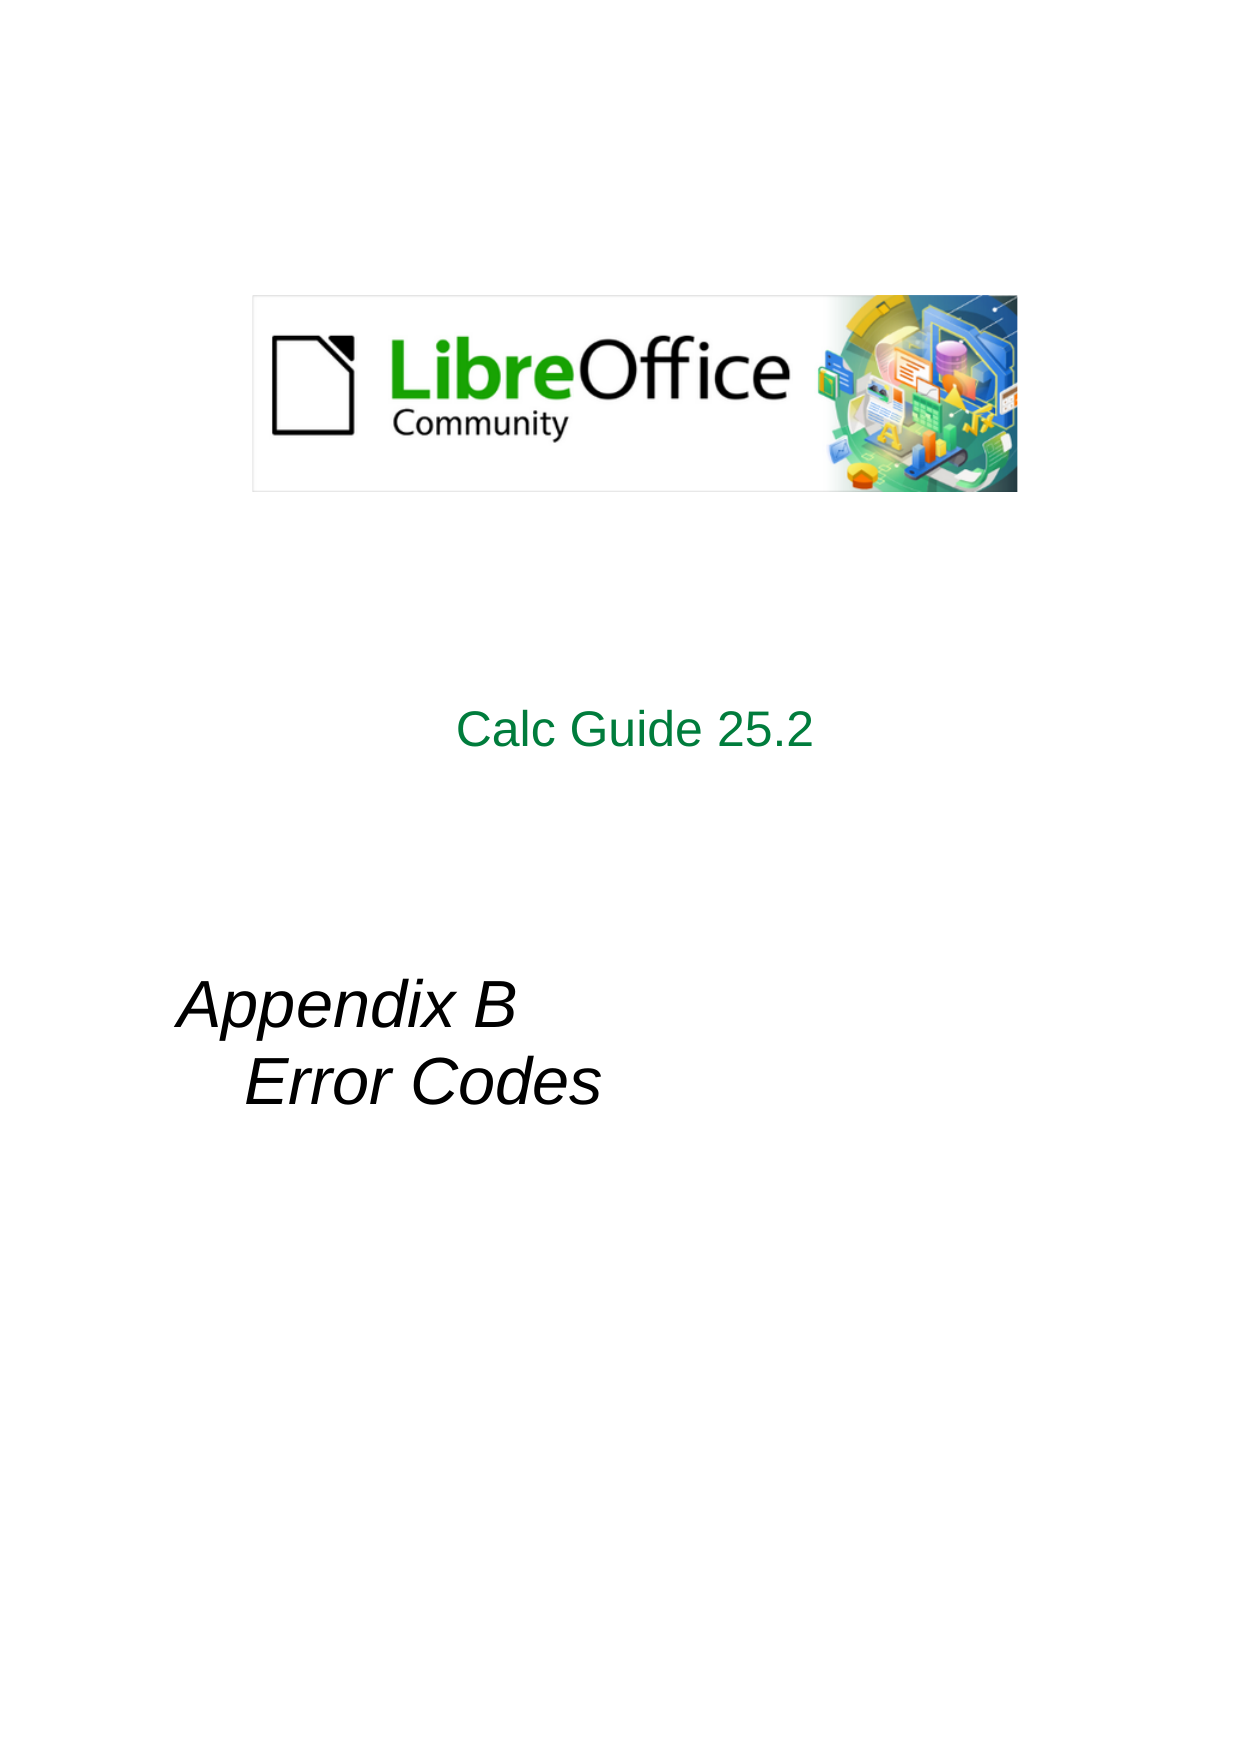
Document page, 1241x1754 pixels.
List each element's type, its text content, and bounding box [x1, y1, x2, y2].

title Appendix B Error Codes [177, 965, 1093, 1119]
picture [252, 295, 1018, 492]
text Calc Guide 25.2 [177, 699, 1093, 757]
